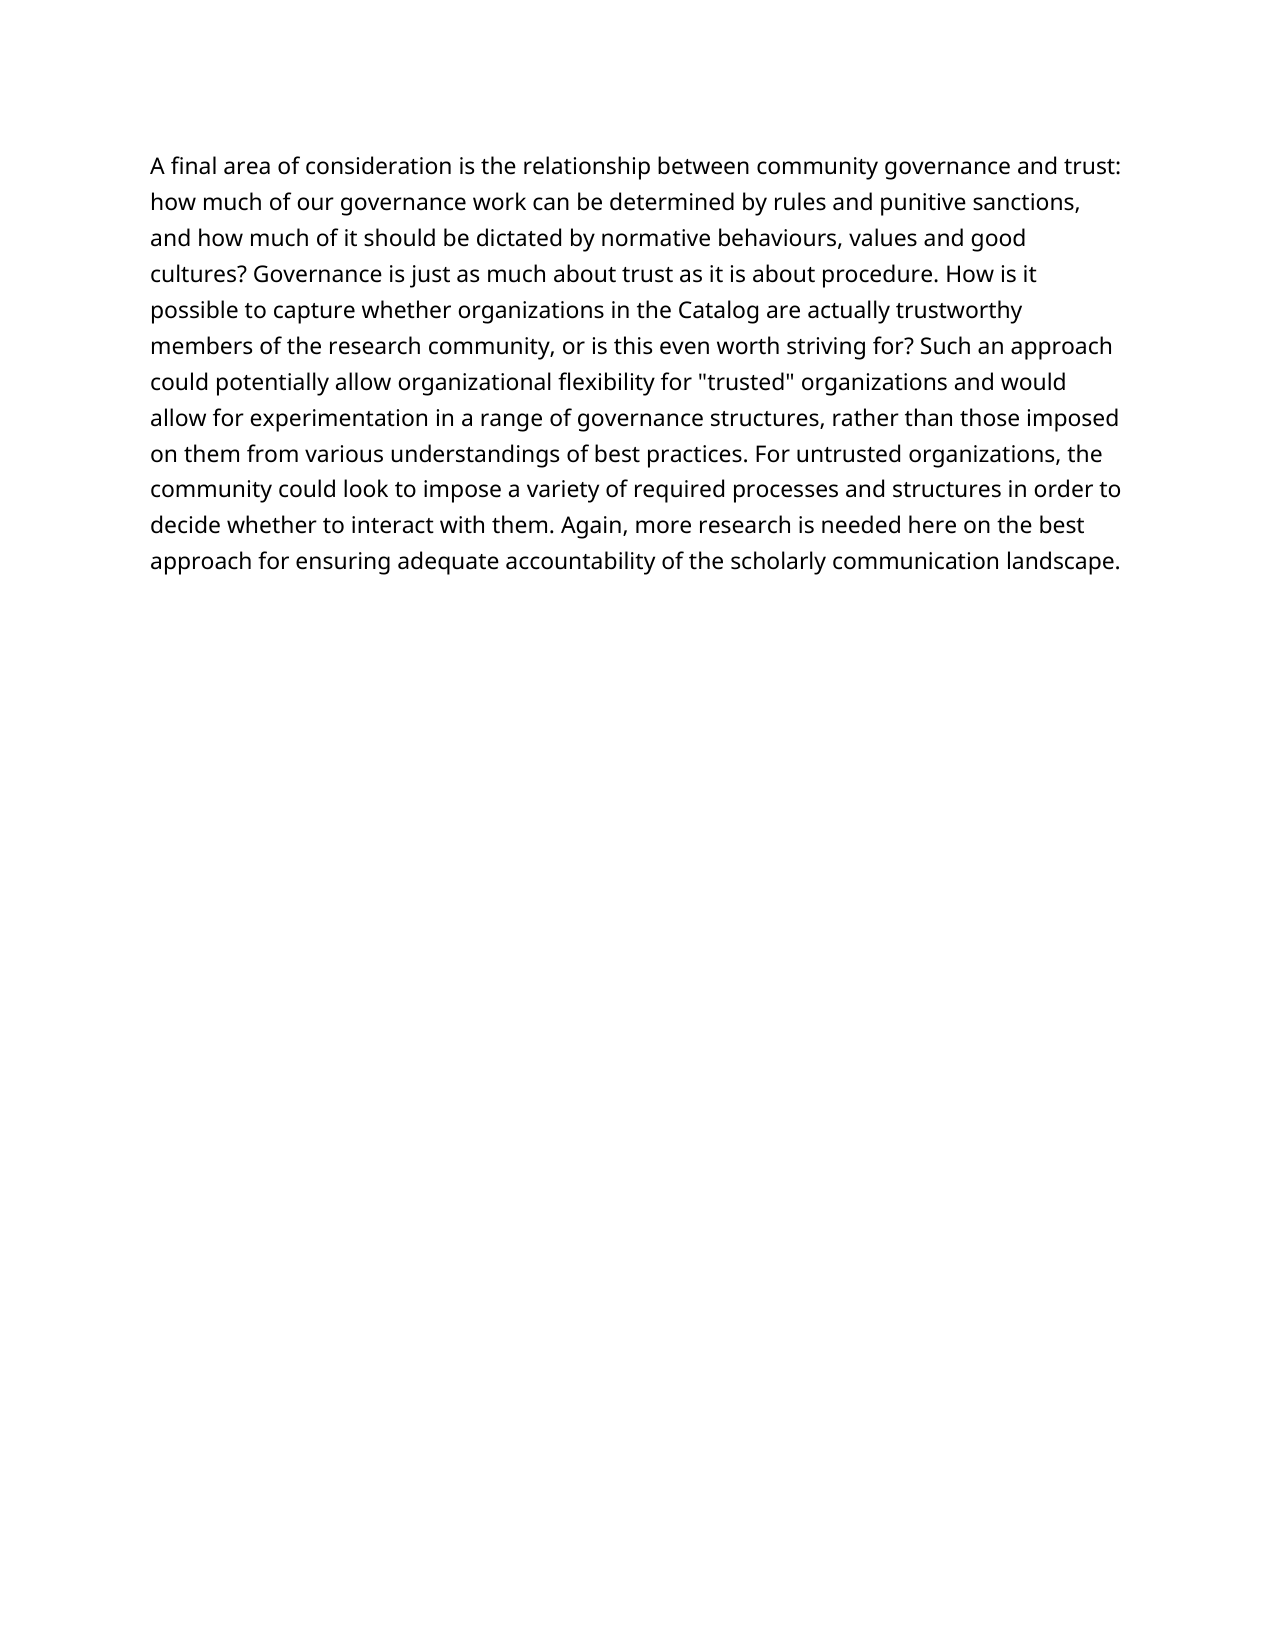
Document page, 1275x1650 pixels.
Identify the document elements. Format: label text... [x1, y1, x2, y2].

text A final area of consideration is the relationship between community governance and trust: how much of our governance work can be determined by rules and punitive sanctions, and how much of it should be dictated by normative behaviours, values and good cultures? Governance is just as much about trust as it is about procedure. How is it possible to capture whether organizations in the Catalog are actually trustworthy members of the research community, or is this even worth striving for? Such an approach could potentially allow organizational flexibility for "trusted" organizations and would allow for experimentation in a range of governance structures, rather than those imposed on them from various understandings of best practices. For untrusted organizations, the community could look to impose a variety of required processes and structures in order to decide whether to interact with them. Again, more research is needed here on the best approach for ensuring adequate accountability of the scholarly communication landscape. [150, 150, 1125, 577]
